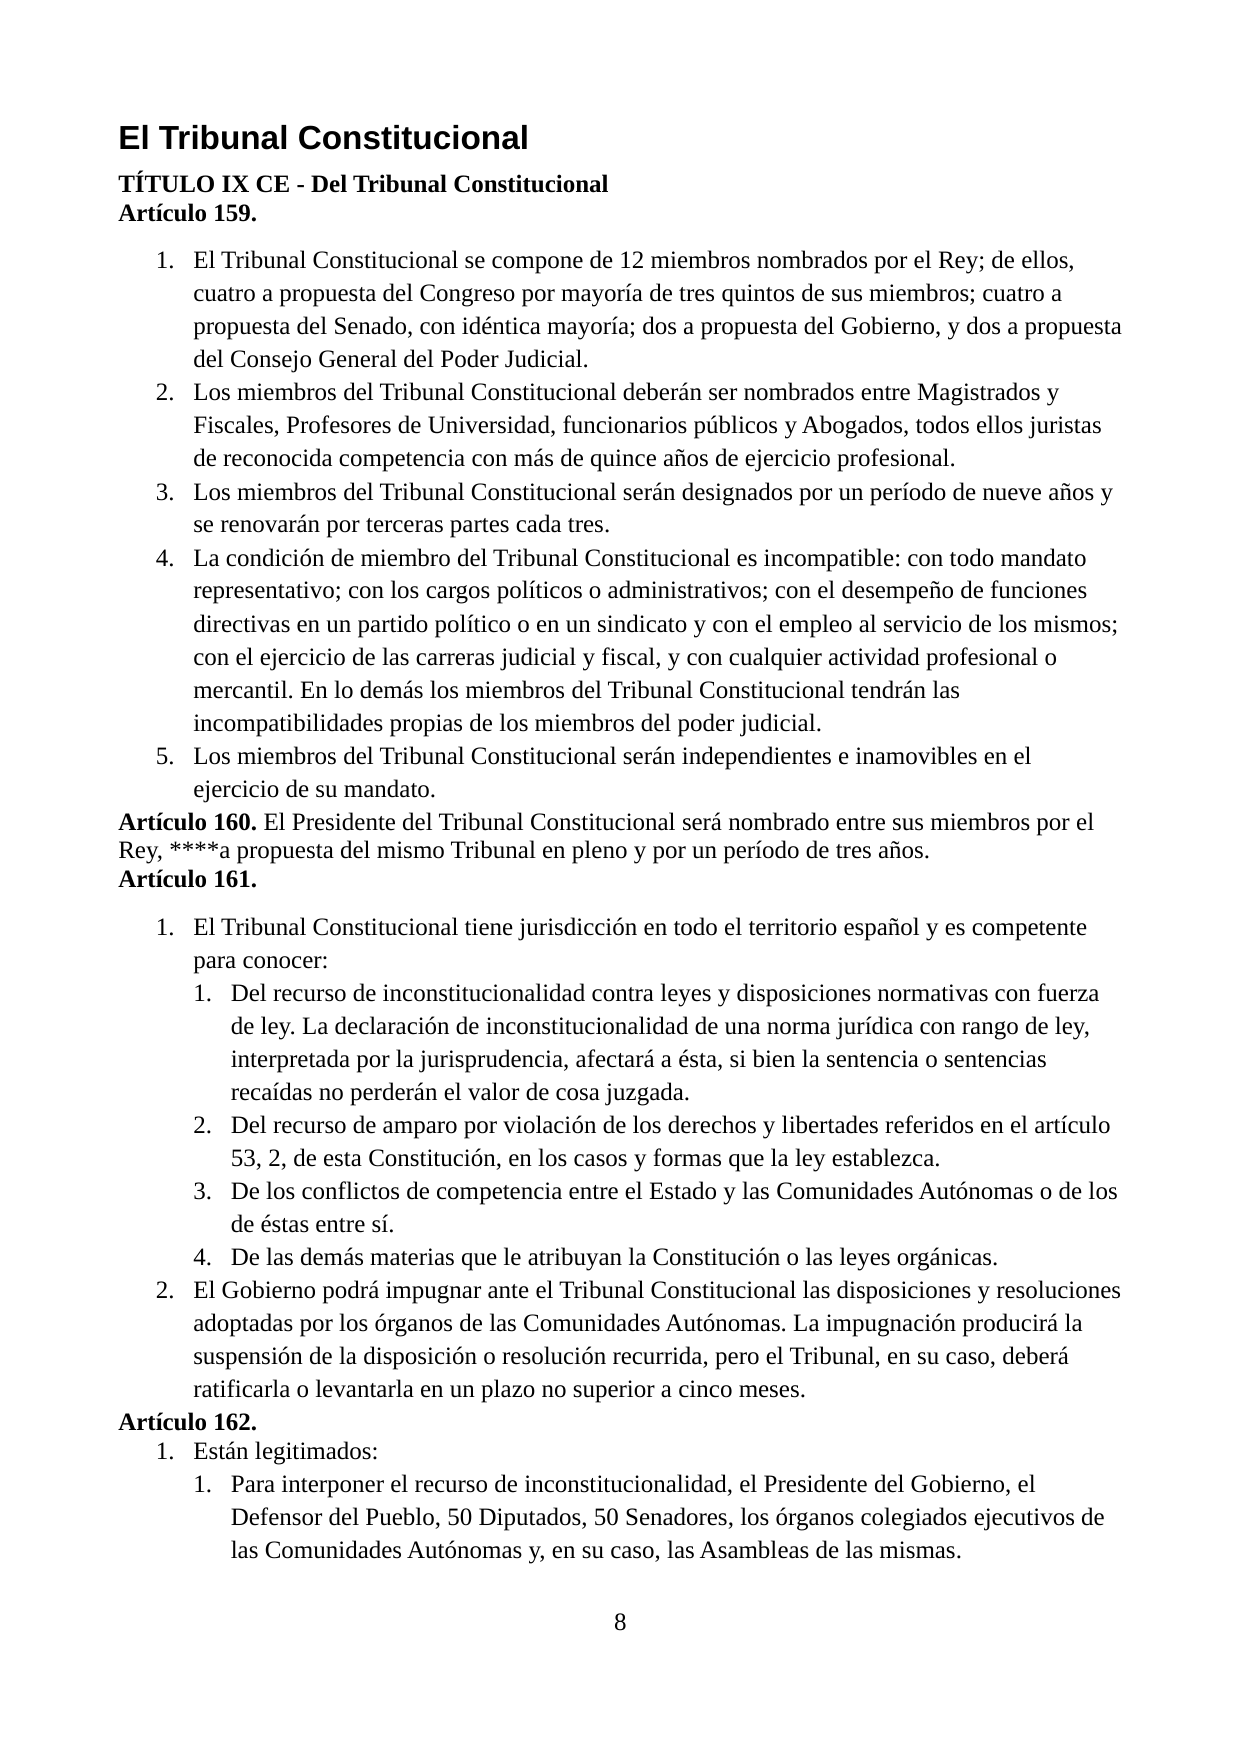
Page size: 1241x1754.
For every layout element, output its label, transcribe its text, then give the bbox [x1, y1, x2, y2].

list El Gobierno podrá impugnar ante el Tribunal Constitucional las disposiciones y resoluciones adoptadas por los órganos de las Comunidades Autónomas. La impugnación producirá la suspensión de la disposición o resolución recurrida, pero el Tribunal, en su caso, deberá ratificarla o levantarla en un plazo no superior a cinco meses. [156, 1275, 1122, 1403]
list Están legitimados: [156, 1436, 1122, 1465]
text Artículo 161. [118, 864, 1122, 893]
list Para interponer el recurso de inconstitucionalidad, el Presidente del Gobierno, el Defensor del Pueblo, 50 Diputados, 50 Senadores, los órganos colegiados ejecutivos de las Comunidades Autónomas y, en su caso, las Asambleas de las mismas. [193, 1469, 1122, 1564]
list Del recurso de inconstitucionalidad contra leyes y disposiciones normativas con fuerza de ley. La declaración de inconstitucionalidad de una norma jurídica con rango de ley, interpretada por la jurisprudencia, afectará a ésta, si bien la sentencia o sentencias recaídas no perderán el valor de cosa juzgada. [193, 978, 1122, 1106]
list Los miembros del Tribunal Constitucional serán independientes e inamovibles en el ejercicio de su mandato. [156, 741, 1122, 802]
text Artículo 160. El Presidente del Tribunal Constitucional será nombrado entre sus miembros por el Rey, ****a propuesta del mismo Tribunal en pleno y por un período de tres años. [118, 807, 1122, 864]
list Del recurso de amparo por violación de los derechos y libertades referidos en el artículo 53, 2, de esta Constitución, en los casos y formas que la ley establezca. [193, 1110, 1122, 1172]
list El Tribunal Constitucional tiene jurisdicción en todo el territorio español y es competente para conocer: [156, 912, 1122, 974]
text TÍTULO IX CE - Del Tribunal Constitucional [118, 169, 1122, 198]
list Los miembros del Tribunal Constitucional serán designados por un período de nueve años y se renovarán por terceras partes cada tres. [156, 477, 1122, 538]
list De los conflictos de competencia entre el Estado y las Comunidades Autónomas o de los de éstas entre sí. [193, 1176, 1122, 1238]
list De las demás materias que le atribuyan la Constitución o las leyes orgánicas. [193, 1242, 1122, 1271]
text Artículo 162. [118, 1407, 1122, 1436]
list La condición de miembro del Tribunal Constitucional es incompatible: con todo mandato representativo; con los cargos políticos o administrativos; con el desempeño de funciones directivas en un partido político o en un sindicato y con el empleo al servicio de los mismos; con el ejercicio de las carreras judicial y fiscal, y con cualquier actividad profesional o mercantil. En lo demás los miembros del Tribunal Constitucional tendrán las incompatibilidades propias de los miembros del poder judicial. [156, 543, 1122, 736]
subtitle El Tribunal Constitucional [118, 118, 1122, 157]
list El Tribunal Constitucional se compone de 12 miembros nombrados por el Rey; de ellos, cuatro a propuesta del Congreso por mayoría de tres quintos de sus miembros; cuatro a propuesta del Senado, con idéntica mayoría; dos a propuesta del Gobierno, y dos a propuesta del Consejo General del Poder Judicial. [156, 245, 1122, 373]
text Artículo 159. [118, 198, 1122, 227]
list Los miembros del Tribunal Constitucional deberán ser nombrados entre Magistrados y Fiscales, Profesores de Universidad, funcionarios públicos y Abogados, todos ellos juristas de reconocida competencia con más de quince años de ejercicio profesional. [156, 377, 1122, 472]
